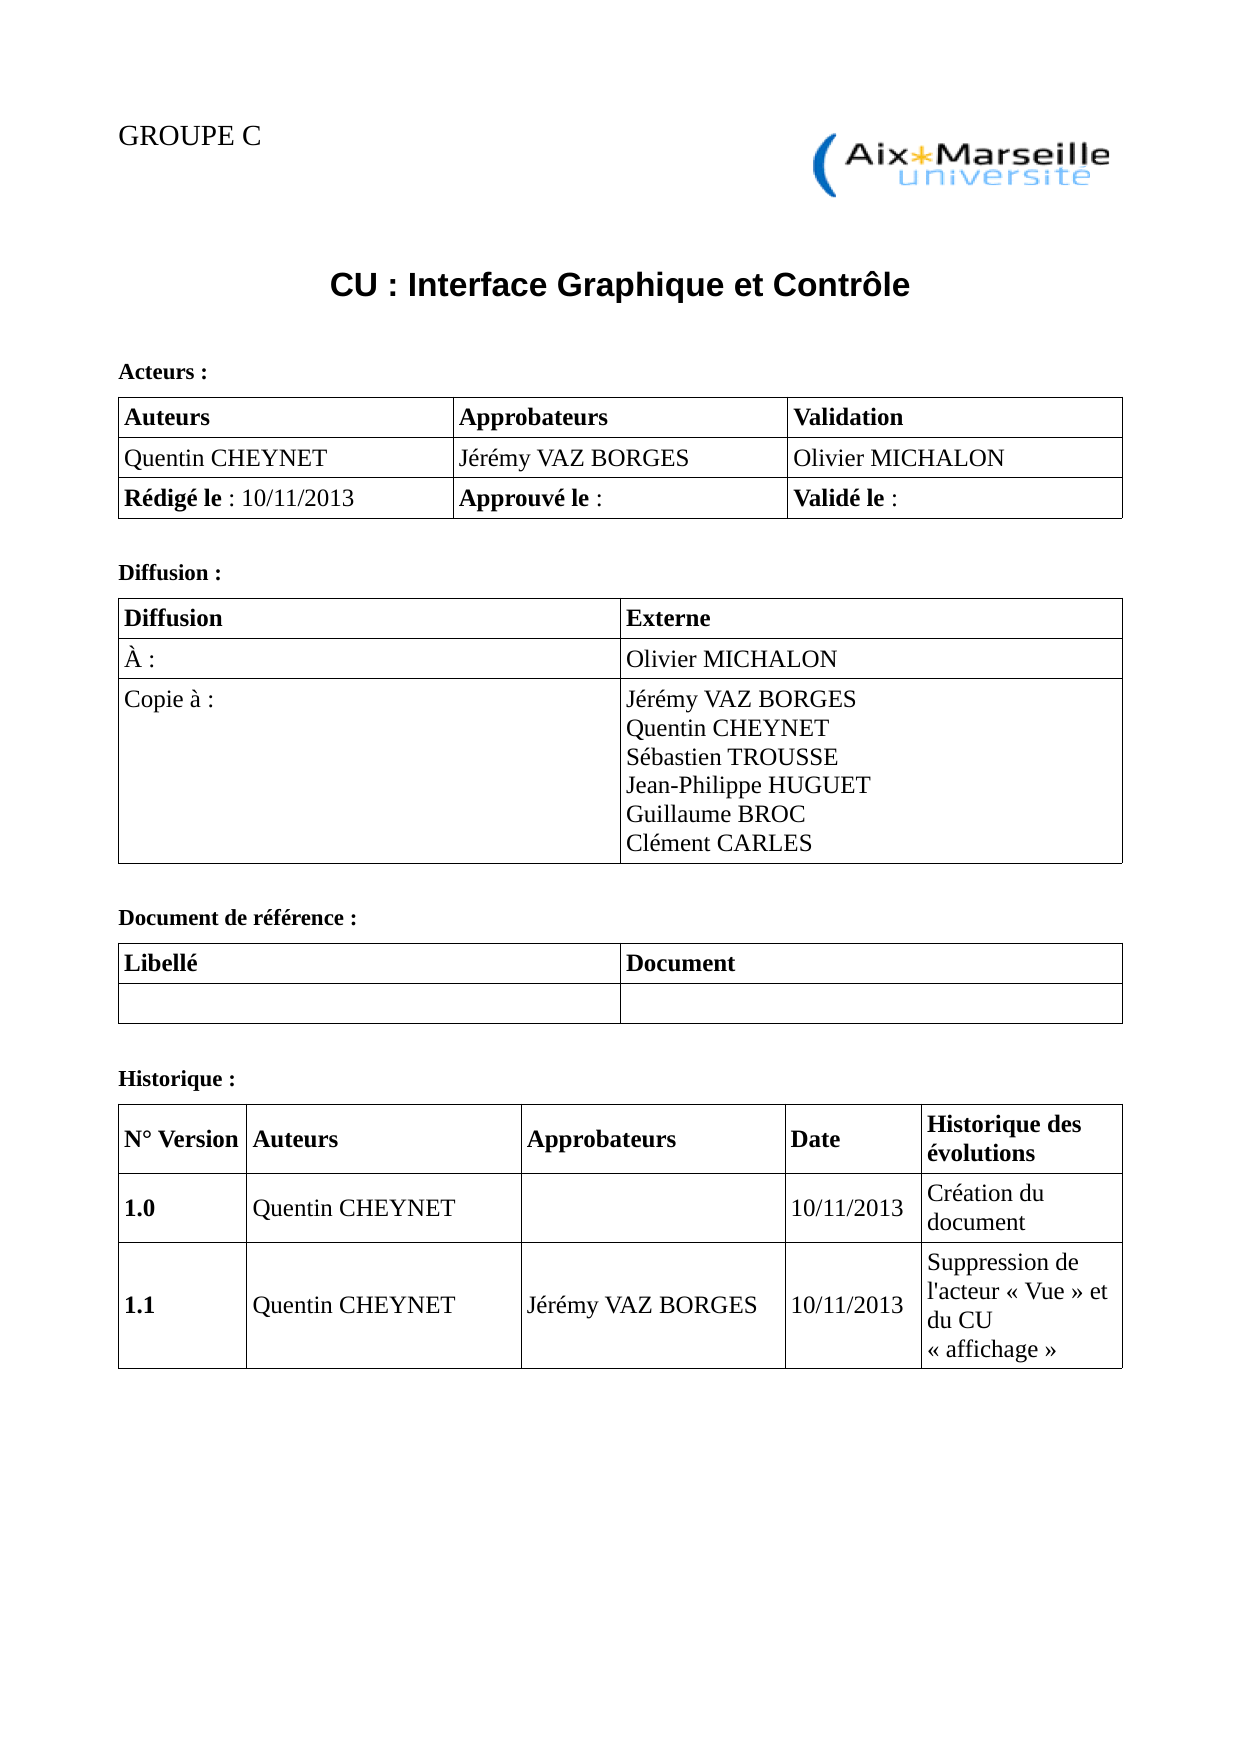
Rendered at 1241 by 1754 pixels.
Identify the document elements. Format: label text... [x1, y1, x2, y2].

table_cell Quentin CHEYNET [247, 1174, 521, 1242]
table_header Libellé [119, 944, 620, 983]
subtitle CU : Interface Graphique et Contrôle [118, 265, 1122, 304]
table_header Auteurs [247, 1105, 521, 1172]
table_cell 1.0 [119, 1174, 246, 1242]
table_cell Olivier MICHALON [788, 438, 1122, 477]
text GROUPE C [118, 118, 1122, 152]
table_cell Quentin CHEYNET [119, 438, 453, 477]
text Document de référence : [118, 904, 1122, 930]
table_cell Jérémy VAZ BORGES [522, 1243, 785, 1368]
table_cell Validé le : [788, 478, 1122, 517]
table_header Validation [788, 398, 1122, 437]
table_header Auteurs [119, 398, 453, 437]
table_cell 10/11/2013 [786, 1243, 921, 1368]
table_cell Copie à : [119, 679, 620, 862]
table_cell [621, 984, 1122, 1023]
table_header Diffusion [119, 599, 620, 638]
table_header Document [621, 944, 1122, 983]
table_cell Olivier MICHALON [621, 639, 1122, 678]
table_header Approbateurs [522, 1105, 785, 1172]
table_cell Rédigé le : 10/11/2013 [119, 478, 453, 517]
text Diffusion : [118, 559, 1122, 585]
table_cell Jérémy VAZ BORGES [454, 438, 787, 477]
table_cell Création du document [922, 1174, 1122, 1242]
table_header N° Version [119, 1105, 246, 1172]
table_cell [119, 984, 620, 1023]
table_header Externe [621, 599, 1122, 638]
table_header Historique des évolutions [922, 1105, 1122, 1172]
table_cell Quentin CHEYNET [247, 1243, 521, 1368]
table_cell Jérémy VAZ BORGES Quentin CHEYNET Sébastien TROUSSE Jean-Philippe HUGUET Guillaume BROC Clément CARLES [621, 679, 1122, 862]
table_cell Approuvé le : [454, 478, 787, 517]
text Acteurs : [118, 358, 1122, 384]
table_cell Suppression de l'acteur « Vue » et du CU « affichage » [922, 1243, 1122, 1368]
table_cell À : [119, 639, 620, 678]
table_cell 10/11/2013 [786, 1174, 921, 1242]
table_header Approbateurs [454, 398, 787, 437]
table_header Date [786, 1105, 921, 1172]
text Historique : [118, 1064, 1122, 1091]
table_cell [522, 1174, 785, 1242]
table_cell 1.1 [119, 1243, 246, 1368]
